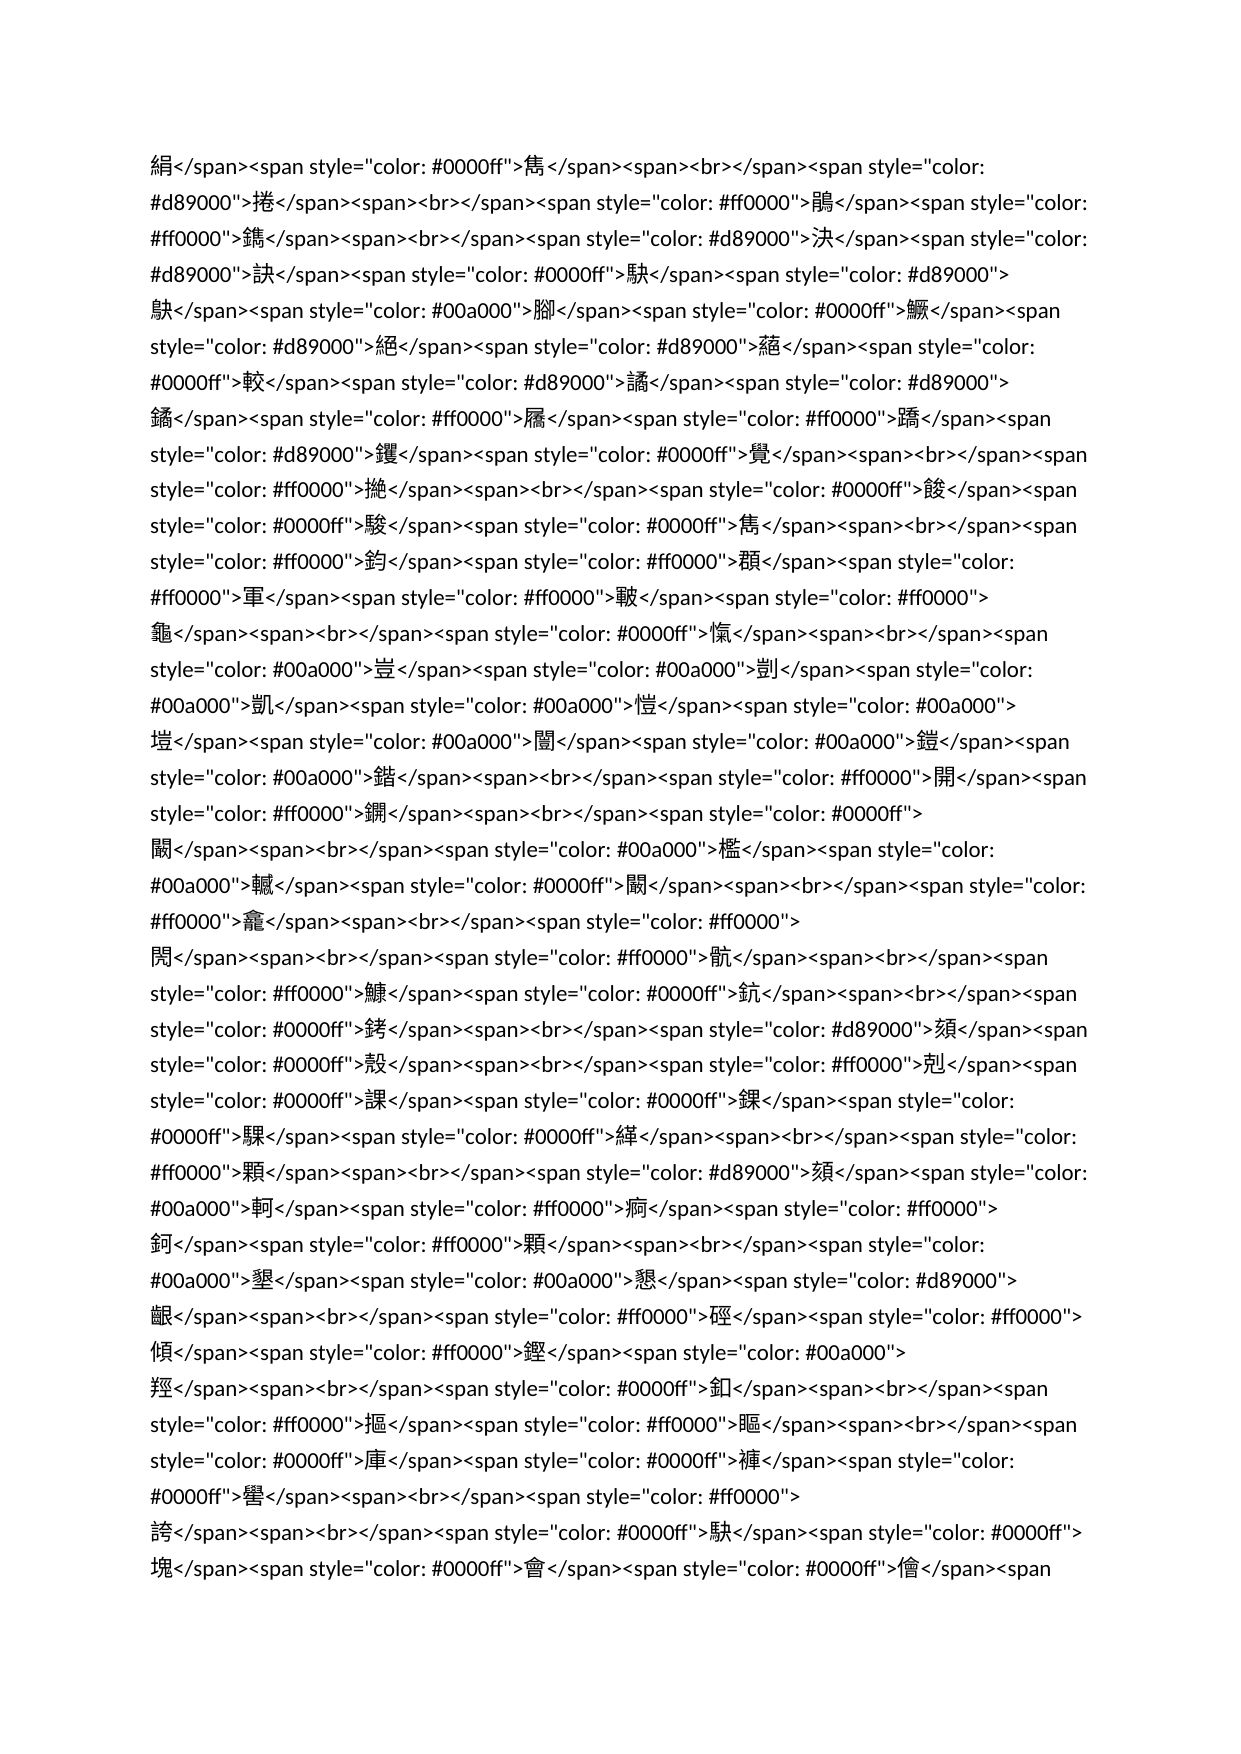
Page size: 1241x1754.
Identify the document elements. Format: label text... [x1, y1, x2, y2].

text 絹</span><span style="color: #0000ff">雋</span><span><br></span><span style="color: #d89000">捲</span><span><br></span><span style="color: #ff0000">鵑</span><span style="color: #ff0000">鐫</span><span><br></span><span style="color: #d89000">決</span><span style="color: #d89000">訣</span><span style="color: #0000ff">駃</span><span style="color: #d89000">鴃</span><span style="color: #00a000">腳</span><span style="color: #0000ff">鱖</span><span style="color: #d89000">絕</span><span style="color: #d89000">蕝</span><span style="color: #0000ff">較</span><span style="color: #d89000">譎</span><span style="color: #d89000">鐍</span><span style="color: #ff0000">屩</span><span style="color: #ff0000">蹻</span><span style="color: #d89000">钁</span><span style="color: #0000ff">覺</span><span><br></span><span style="color: #ff0000">撧</span><span><br></span><span style="color: #0000ff">餕</span><span style="color: #0000ff">駿</span><span style="color: #0000ff">雋</span><span><br></span><span style="color: #ff0000">鈞</span><span style="color: #ff0000">頵</span><span style="color: #ff0000">軍</span><span style="color: #ff0000">皸</span><span style="color: #ff0000">龜</span><span><br></span><span style="color: #0000ff">愾</span><span><br></span><span style="color: #00a000">豈</span><span style="color: #00a000">剴</span><span style="color: #00a000">凱</span><span style="color: #00a000">愷</span><span style="color: #00a000">塏</span><span style="color: #00a000">闓</span><span style="color: #00a000">鎧</span><span style="color: #00a000">鍇</span><span><br></span><span style="color: #ff0000">開</span><span style="color: #ff0000">鐦</span><span><br></span><span style="color: #0000ff">闞</span><span><br></span><span style="color: #00a000">檻</span><span style="color: #00a000">轗</span><span style="color: #0000ff">闞</span><span><br></span><span style="color: #ff0000">龕</span><span><br></span><span style="color: #ff0000">閌</span><span><br></span><span style="color: #ff0000">骯</span><span><br></span><span style="color: #ff0000">鱇</span><span style="color: #0000ff">鈧</span><span><br></span><span style="color: #0000ff">銬</span><span><br></span><span style="color: #d89000">頦</span><span style="color: #0000ff">殼</span><span><br></span><span style="color: #ff0000">剋</span><span style="color: #0000ff">課</span><span style="color: #0000ff">錁</span><span style="color: #0000ff">騍</span><span style="color: #0000ff">緙</span><span><br></span><span style="color: #ff0000">顆</span><span><br></span><span style="color: #d89000">頦</span><span style="color: #00a000">軻</span><span style="color: #ff0000">痾</span><span style="color: #ff0000">鈳</span><span style="color: #ff0000">顆</span><span><br></span><span style="color: #00a000">墾</span><span style="color: #00a000">懇</span><span style="color: #d89000">齦</span><span><br></span><span style="color: #ff0000">硜</span><span style="color: #ff0000">傾</span><span style="color: #ff0000">鏗</span><span style="color: #00a000">羥</span><span><br></span><span style="color: #0000ff">釦</span><span><br></span><span style="color: #ff0000">摳</span><span style="color: #ff0000">瞘</span><span><br></span><span style="color: #0000ff">庫</span><span style="color: #0000ff">褲</span><span style="color: #0000ff">嚳</span><span><br></span><span style="color: #ff0000">誇</span><span><br></span><span style="color: #0000ff">駃</span><span style="color: #0000ff">塊</span><span style="color: #0000ff">會</span><span style="color: #0000ff">儈</span><span [150, 150, 1090, 1583]
